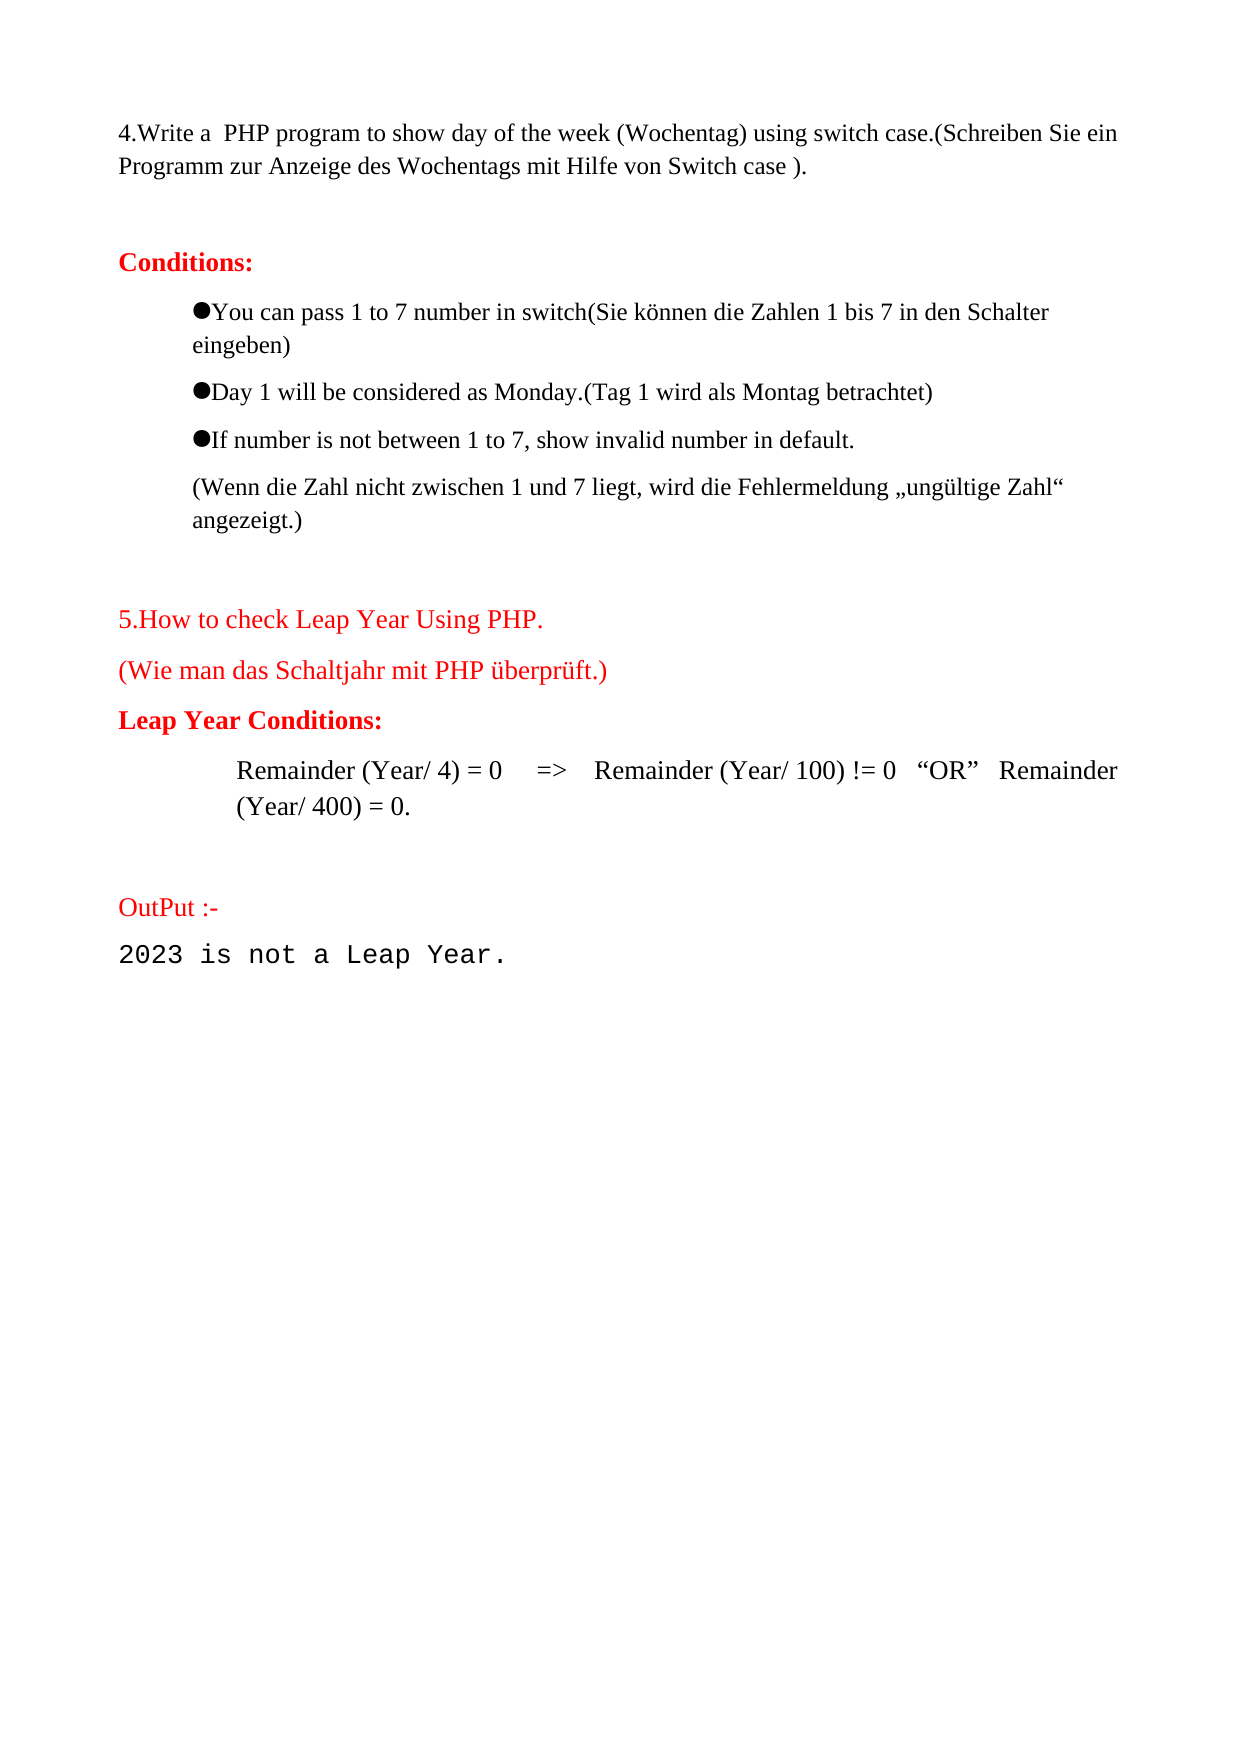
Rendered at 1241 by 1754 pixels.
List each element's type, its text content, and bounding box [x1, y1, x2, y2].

text OutPut :- [118, 891, 1122, 922]
list Day 1 will be considered as Monday.(Tag 1 wird als Montag betrachtet) [118, 377, 1122, 406]
text Leap Year Conditions: [118, 704, 1122, 735]
text Conditions: [118, 246, 1122, 277]
text 4.Write a PHP program to show day of the week (Wochentag) using switch case.(Schreiben Sie ein Programm zur Anzeige des Wochentags mit Hilfe von Switch case ). [118, 118, 1122, 180]
text 5.How to check Leap Year Using PHP. [118, 603, 1122, 634]
text Remainder (Year/ 4) = 0 => Remainder (Year/ 100) != 0 “OR” Remainder (Year/ 400) = 0. [118, 754, 1122, 821]
list You can pass 1 to 7 number in switch(Sie können die Zahlen 1 bis 7 in den Schalter eingeben) [118, 297, 1122, 358]
text (Wie man das Schaltjahr mit PHP überprüft.) [118, 654, 1122, 685]
list If number is not between 1 to 7, show invalid number in default. [118, 425, 1122, 454]
text 2023 is not a Leap Year. [118, 941, 1122, 972]
list (Wenn die Zahl nicht zwischen 1 und 7 liegt, wird die Fehlermeldung „ungültige Zahl“ angezeigt.) [118, 472, 1122, 534]
